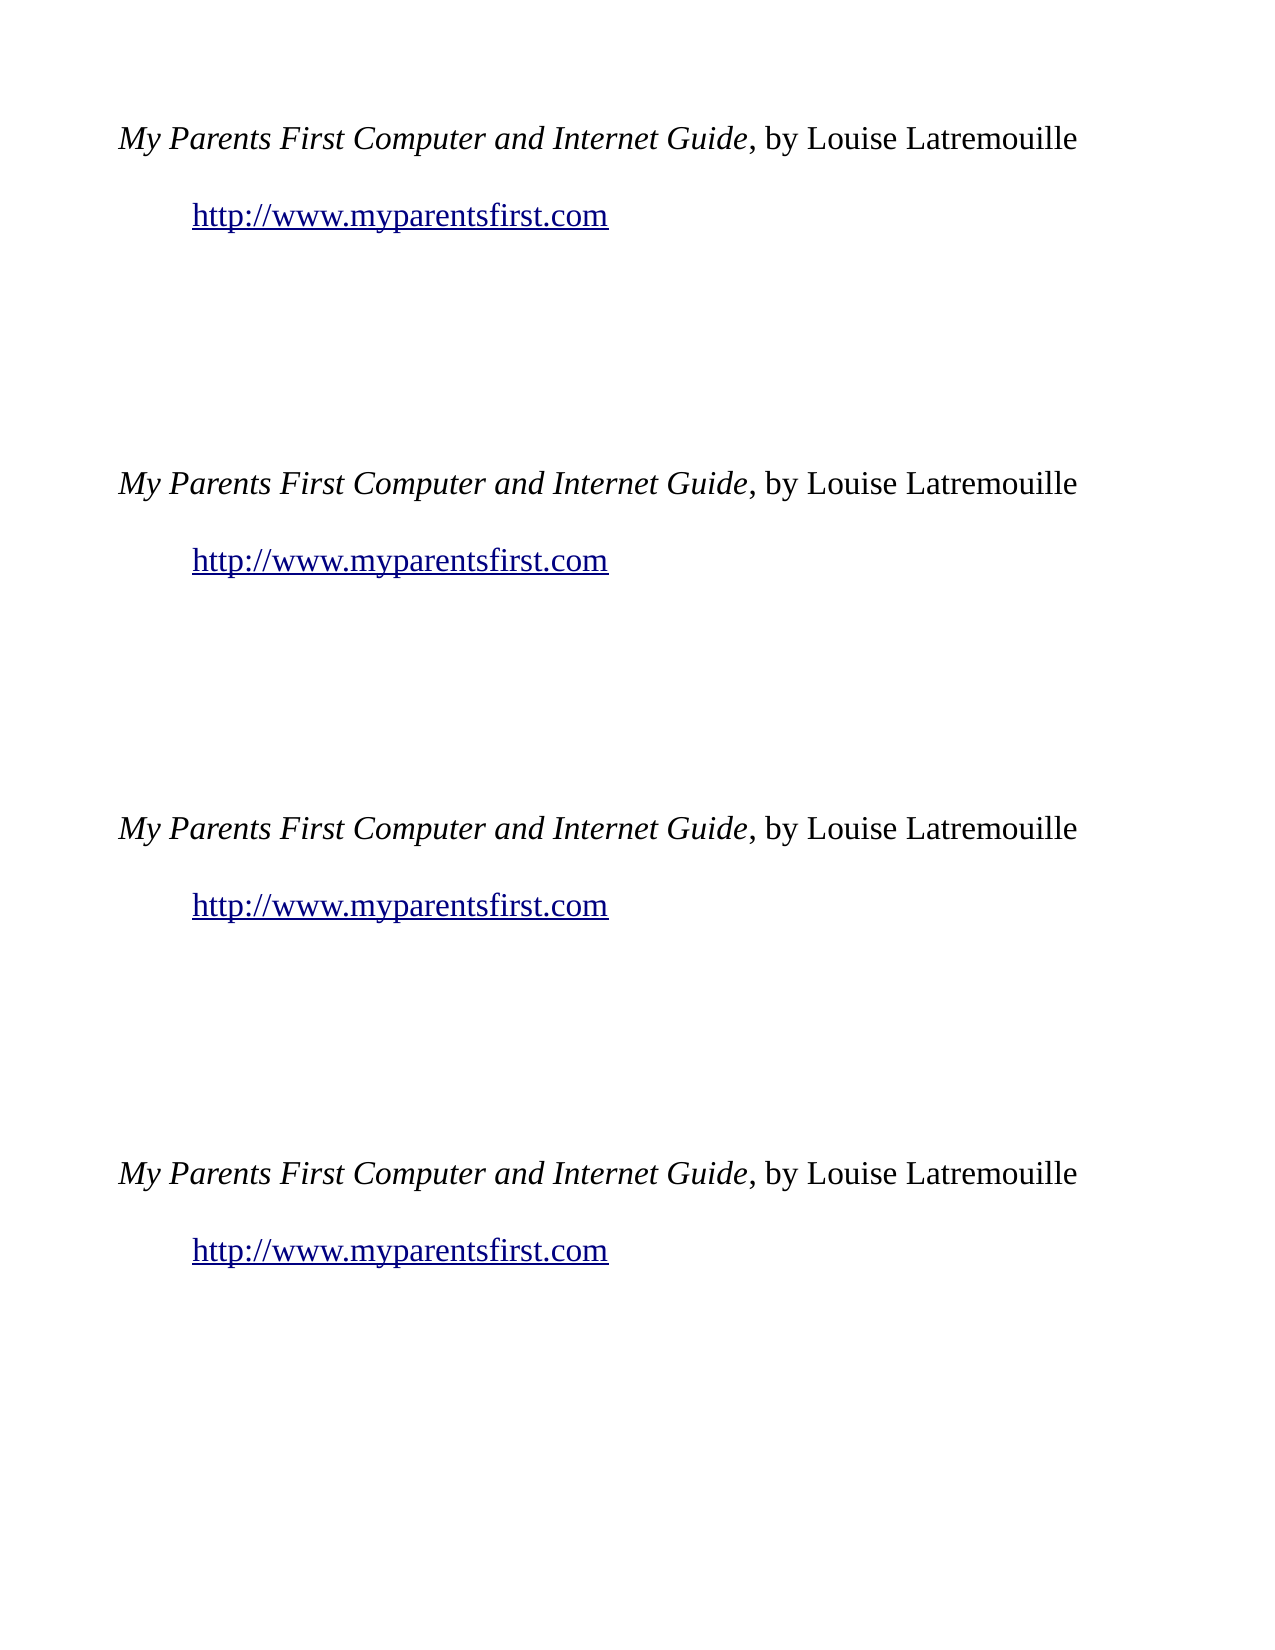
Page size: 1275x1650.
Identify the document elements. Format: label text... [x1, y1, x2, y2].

text http://www.myparentsfirst.com [118, 195, 1157, 233]
text http://www.myparentsfirst.com [118, 885, 1157, 923]
text My Parents First Computer and Internet Guide, by Louise Latremouille [118, 1153, 1157, 1191]
text http://www.myparentsfirst.com [118, 540, 1157, 578]
text My Parents First Computer and Internet Guide, by Louise Latremouille [118, 808, 1157, 846]
text http://www.myparentsfirst.com [118, 1230, 1157, 1268]
text My Parents First Computer and Internet Guide, by Louise Latremouille [118, 118, 1157, 156]
text My Parents First Computer and Internet Guide, by Louise Latremouille [118, 463, 1157, 501]
